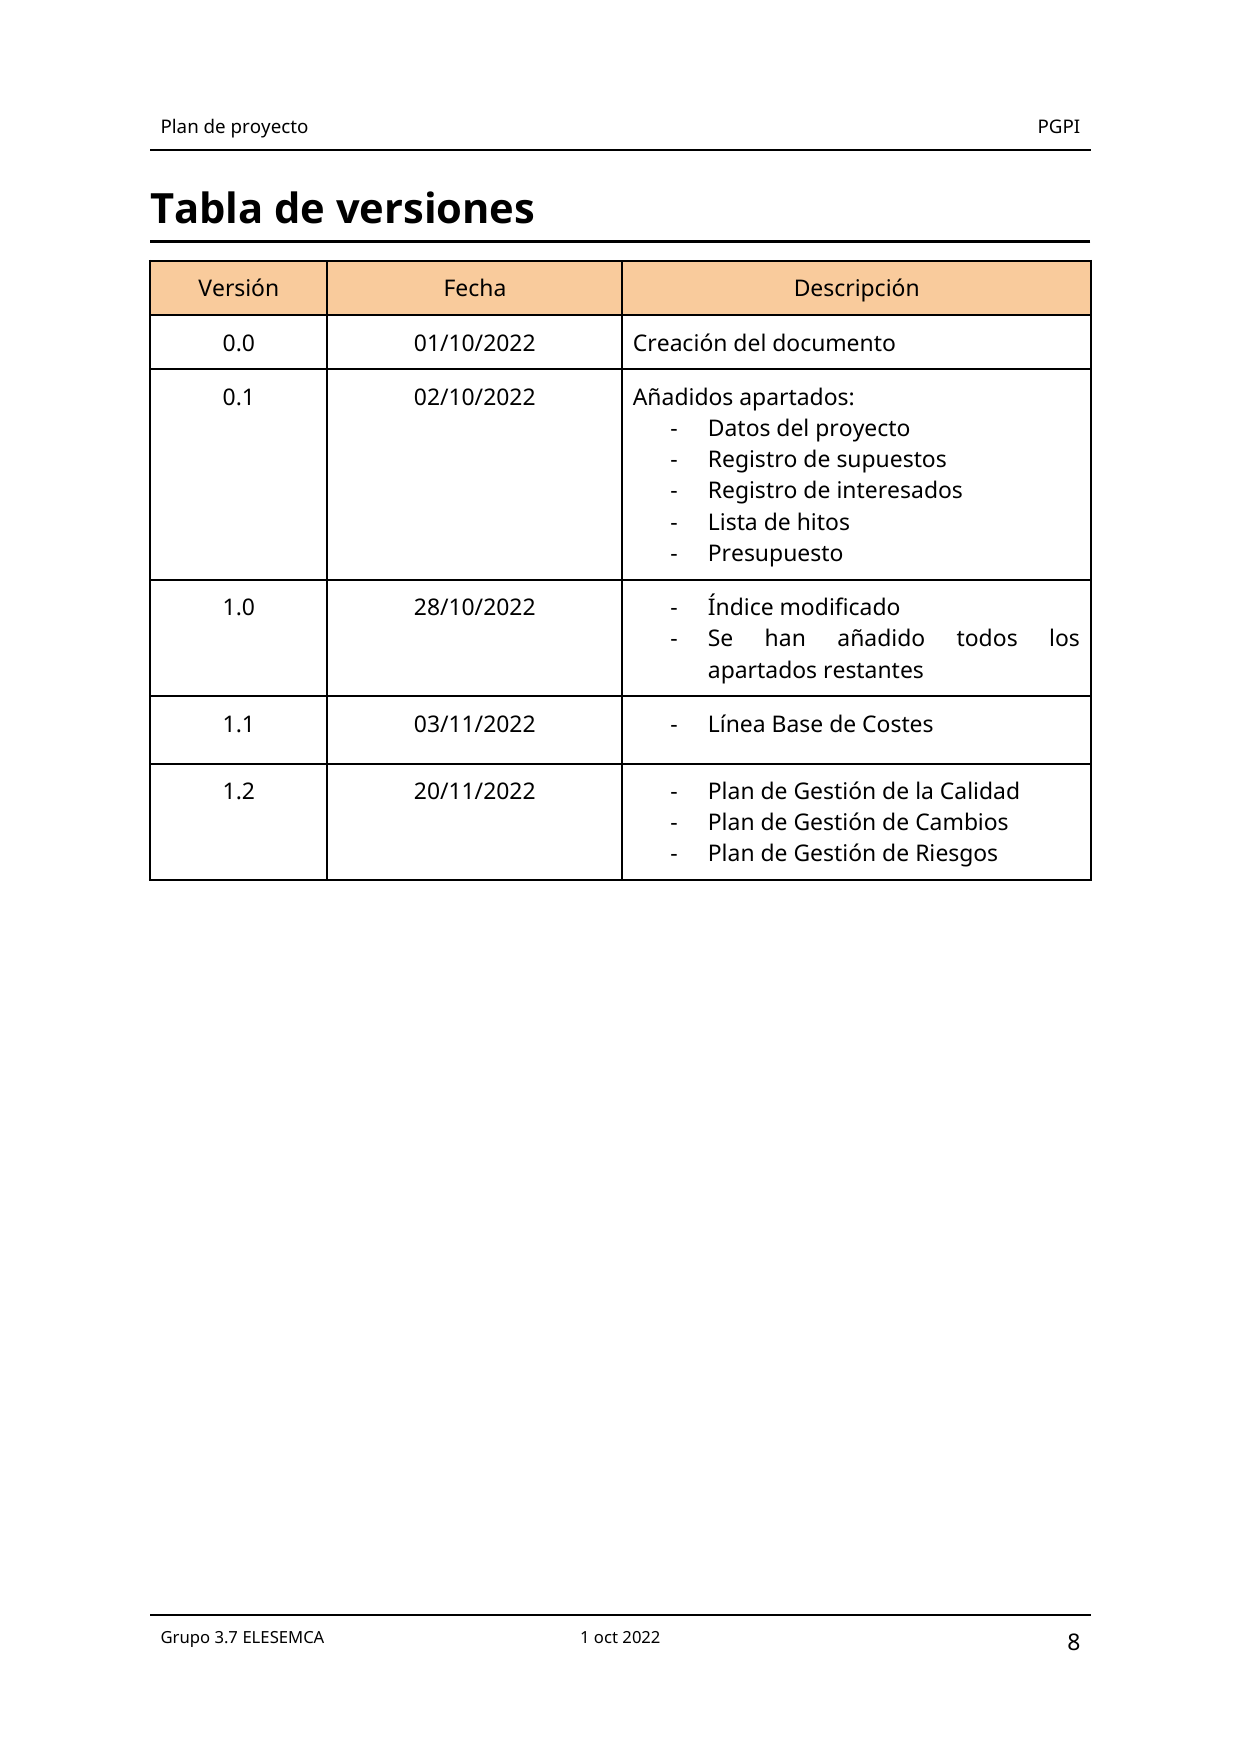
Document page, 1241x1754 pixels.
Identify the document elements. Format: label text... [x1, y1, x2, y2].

table_cell 03/11/2022 [328, 697, 621, 762]
table_header Descripción [623, 262, 1090, 314]
table_cell 0.1 [151, 370, 326, 578]
table_cell 28/10/2022 [328, 581, 621, 695]
table_cell 1.2 [151, 765, 326, 879]
table_cell Índice modificado Se han añadido todos los apartados restantes [623, 581, 1090, 695]
table_cell Línea Base de Costes [623, 697, 1090, 762]
table_header Fecha [328, 262, 621, 314]
table_cell Añadidos apartados: Datos del proyecto Registro de supuestos Registro de interesados Lista de hitos Presupuesto [623, 370, 1090, 578]
table_cell 1.1 [151, 697, 326, 762]
table_cell 1.0 [151, 581, 326, 695]
table_cell 0.0 [151, 316, 326, 368]
table_cell Plan de Gestión de la Calidad Plan de Gestión de Cambios Plan de Gestión de Riesgos [623, 765, 1090, 879]
table_cell 01/10/2022 [328, 316, 621, 368]
table_cell Creación del documento [623, 316, 1090, 368]
table_header Versión [151, 262, 326, 314]
table_cell 20/11/2022 [328, 765, 621, 879]
table_cell 02/10/2022 [328, 370, 621, 578]
subtitle Tabla de versiones [150, 179, 1090, 240]
